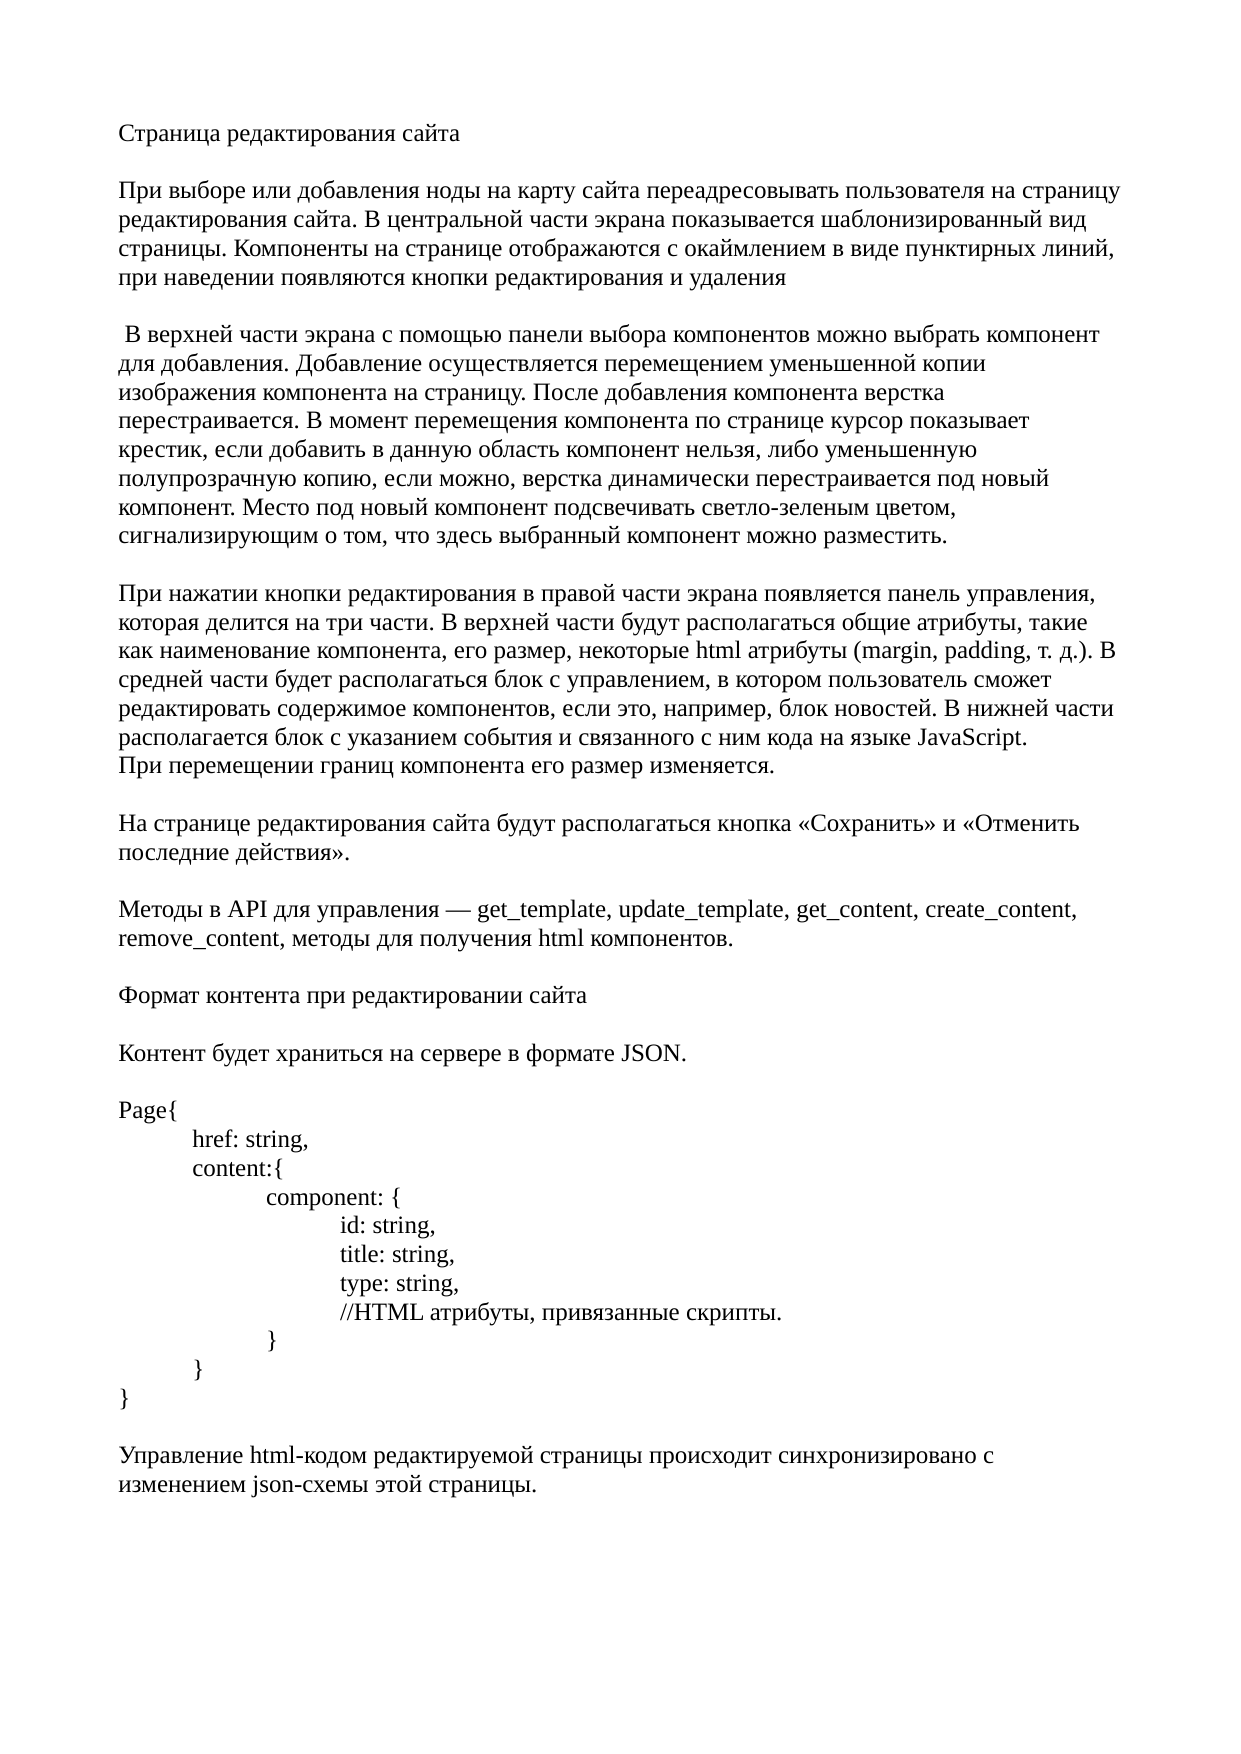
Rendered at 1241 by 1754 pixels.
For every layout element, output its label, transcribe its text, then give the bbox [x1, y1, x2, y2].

text title: string, [118, 1239, 1122, 1268]
text Контент будет храниться на сервере в формате JSON. [118, 1038, 1122, 1067]
text Методы в API для управления — get_template, update_template, get_content, create_content, remove_content, методы для получения html компонентов. [118, 894, 1122, 952]
text href: string, [118, 1124, 1122, 1153]
text При перемещении границ компонента его размер изменяется. [118, 751, 1122, 779]
text В верхней части экрана с помощью панели выбора компонентов можно выбрать компонент для добавления. Добавление осуществляется перемещением уменьшенной копии изображения компонента на страницу. После добавления компонента верстка перестраивается. В момент перемещения компонента по странице курсор показывает крестик, если добавить в данную область компонент нельзя, либо уменьшенную полупрозрачную копию, если можно, верстка динамически перестраивается под новый компонент. Место под новый компонент подсвечивать светло-зеленым цветом, сигнализирующим о том, что здесь выбранный компонент можно разместить. [118, 319, 1122, 549]
text } [118, 1383, 1122, 1412]
text } [118, 1354, 1122, 1383]
text } [118, 1326, 1122, 1354]
text component: { [118, 1182, 1122, 1211]
text На странице редактирования сайта будут располагаться кнопка «Сохранить» и «Отменить последние действия». [118, 808, 1122, 866]
text При нажатии кнопки редактирования в правой части экрана появляется панель управления, которая делится на три части. В верхней части будут располагаться общие атрибуты, такие как наименование компонента, его размер, некоторые html атрибуты (margin, padding, т. д.). В средней части будет располагаться блок с управлением, в котором пользователь сможет редактировать содержимое компонентов, если это, например, блок новостей. В нижней части располагается блок с указанием события и связанного с ним кода на языке JavaScript. [118, 578, 1122, 751]
text content:{ [118, 1153, 1122, 1182]
text id: string, [118, 1211, 1122, 1239]
text Управление html-кодом редактируемой страницы происходит синхронизировано с изменением json-схемы этой страницы. [118, 1441, 1122, 1498]
text При выборе или добавления ноды на карту сайта переадресовывать пользователя на страницу редактирования сайта. В центральной части экрана показывается шаблонизированный вид страницы. Компоненты на странице отображаются с окаймлением в виде пунктирных линий, при наведении появляются кнопки редактирования и удаления [118, 176, 1122, 291]
text //HTML атрибуты, привязанные скрипты. [118, 1297, 1122, 1326]
text Страница редактирования сайта [118, 118, 1122, 147]
text Page{ [118, 1096, 1122, 1124]
text type: string, [118, 1268, 1122, 1297]
text Формат контента при редактировании сайта [118, 981, 1122, 1009]
